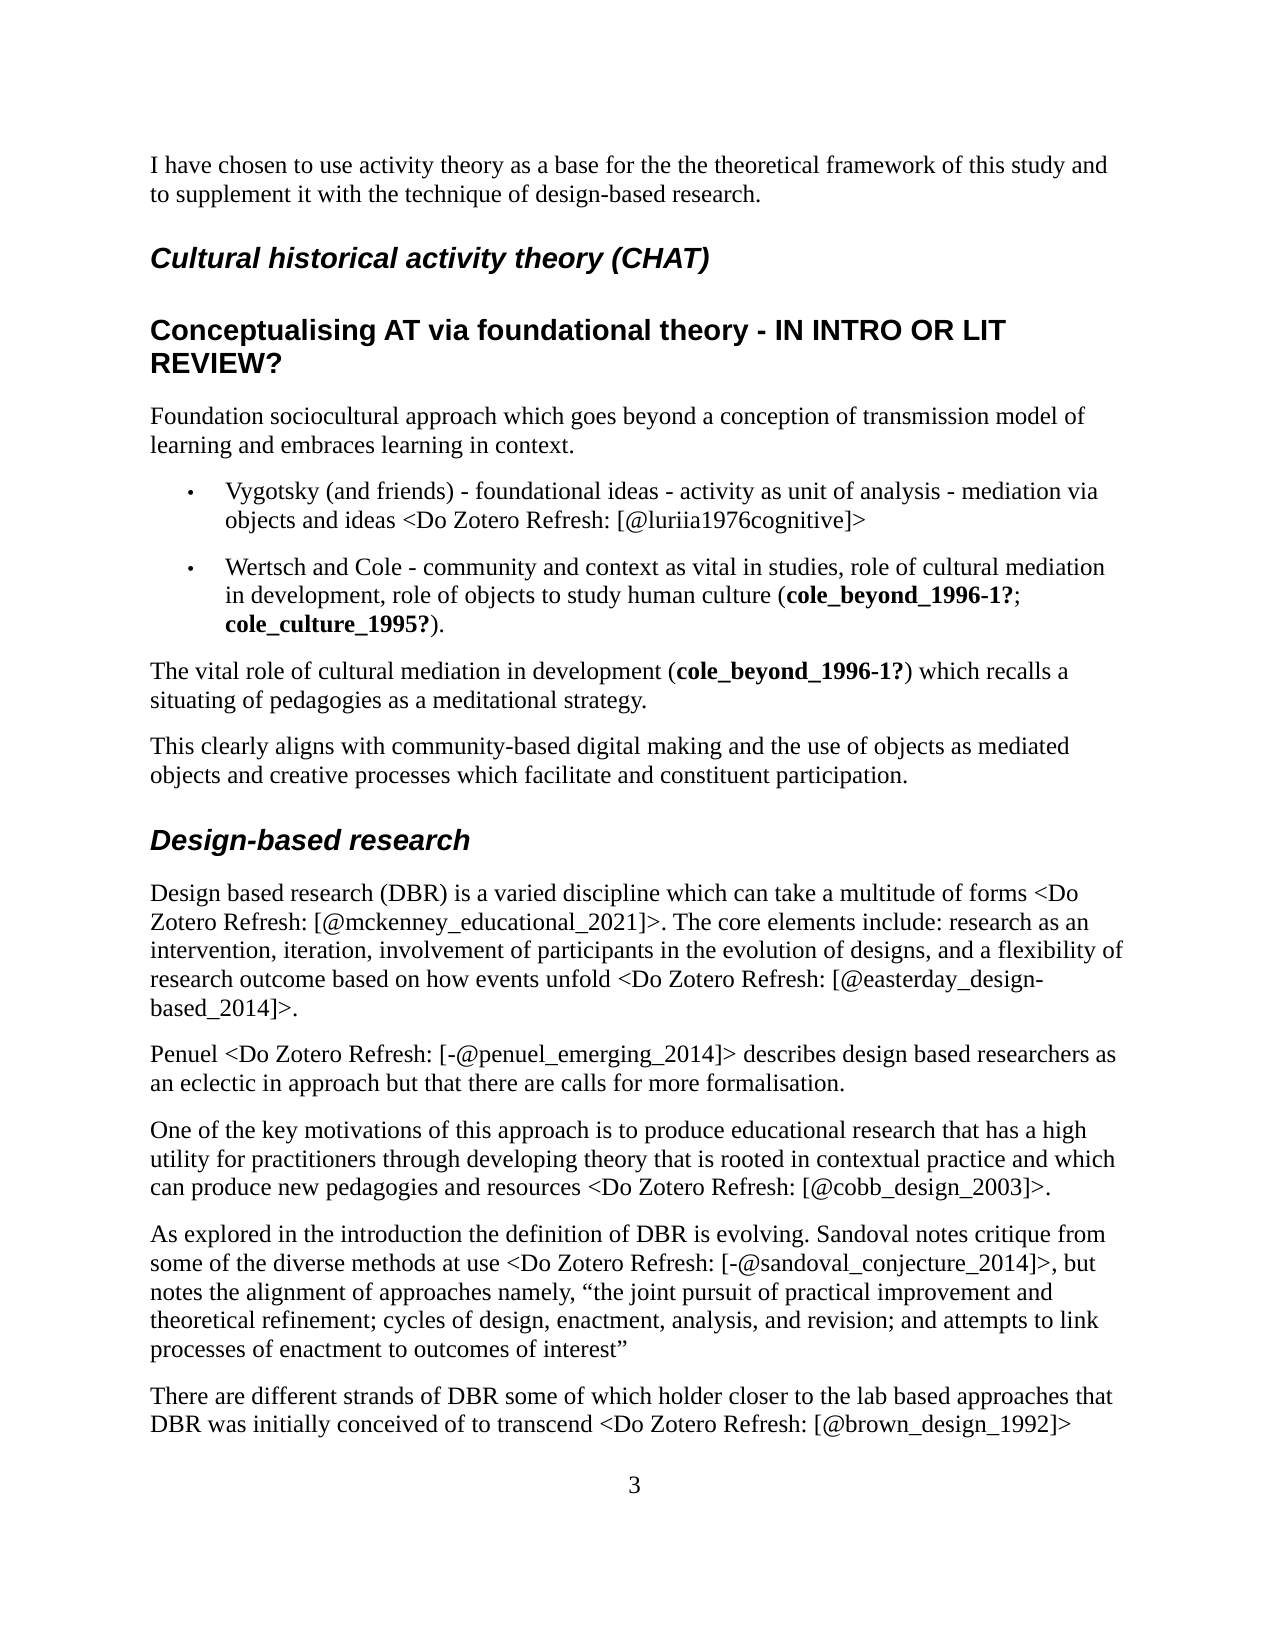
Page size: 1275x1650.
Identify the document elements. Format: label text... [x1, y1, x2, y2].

text Foundation sociocultural approach which goes beyond a conception of transmission model of learning and embraces learning in context. [150, 401, 1125, 458]
list Vygotsky (and friends) - foundational ideas - activity as unit of analysis - mediation via objects and ideas <Do Zotero Refresh: [@luriia1976cognitive]> [187, 476, 1125, 534]
subtitle Cultural historical activity theory (CHAT) [150, 241, 1125, 275]
text I have chosen to use activity theory as a base for the the theoretical framework of this study and to supplement it with the technique of design-based research. [150, 150, 1125, 207]
text This clearly aligns with community-based digital making and the use of objects as mediated objects and creative processes which facilitate and constituent participation. [150, 731, 1125, 789]
text Design based research (DBR) is a varied discipline which can take a multitude of forms <Do Zotero Refresh: [@mckenney_educational_2021]>. The core elements include: research as an intervention, iteration, involvement of participants in the evolution of designs, and a flexibility of research outcome based on how events unfold <Do Zotero Refresh: [@easterday_design-based_2014]>. [150, 878, 1125, 1022]
subtitle Conceptualising AT via foundational theory - IN INTRO OR LIT REVIEW? [150, 312, 1125, 379]
text The vital role of cultural mediation in development (cole_beyond_1996-1?) which recalls a situating of pedagogies as a meditational strategy. [150, 656, 1125, 713]
text There are different strands of DBR some of which holder closer to the lab based approaches that DBR was initially conceived of to transcend <Do Zotero Refresh: [@brown_design_1992]> [150, 1381, 1125, 1438]
text One of the key motivations of this approach is to produce educational research that has a high utility for practitioners through developing theory that is rooted in contextual practice and which can produce new pedagogies and resources <Do Zotero Refresh: [@cobb_design_2003]>. [150, 1115, 1125, 1201]
subtitle Design-based research [150, 823, 1125, 856]
list Wertsch and Cole - community and context as vital in studies, role of cultural mediation in development, role of objects to study human culture (cole_beyond_1996-1?; cole_culture_1995?). [187, 552, 1125, 638]
text Penuel <Do Zotero Refresh: [-@penuel_emerging_2014]> describes design based researchers as an eclectic in approach but that there are calls for more formalisation. [150, 1039, 1125, 1097]
text As explored in the introduction the definition of DBR is evolving. Sandoval notes critique from some of the diverse methods at use <Do Zotero Refresh: [-@sandoval_conjecture_2014]>, but notes the alignment of approaches namely, “the joint pursuit of practical improvement and theoretical refinement; cycles of design, enactment, analysis, and revision; and attempts to link processes of enactment to outcomes of interest” [150, 1219, 1125, 1363]
